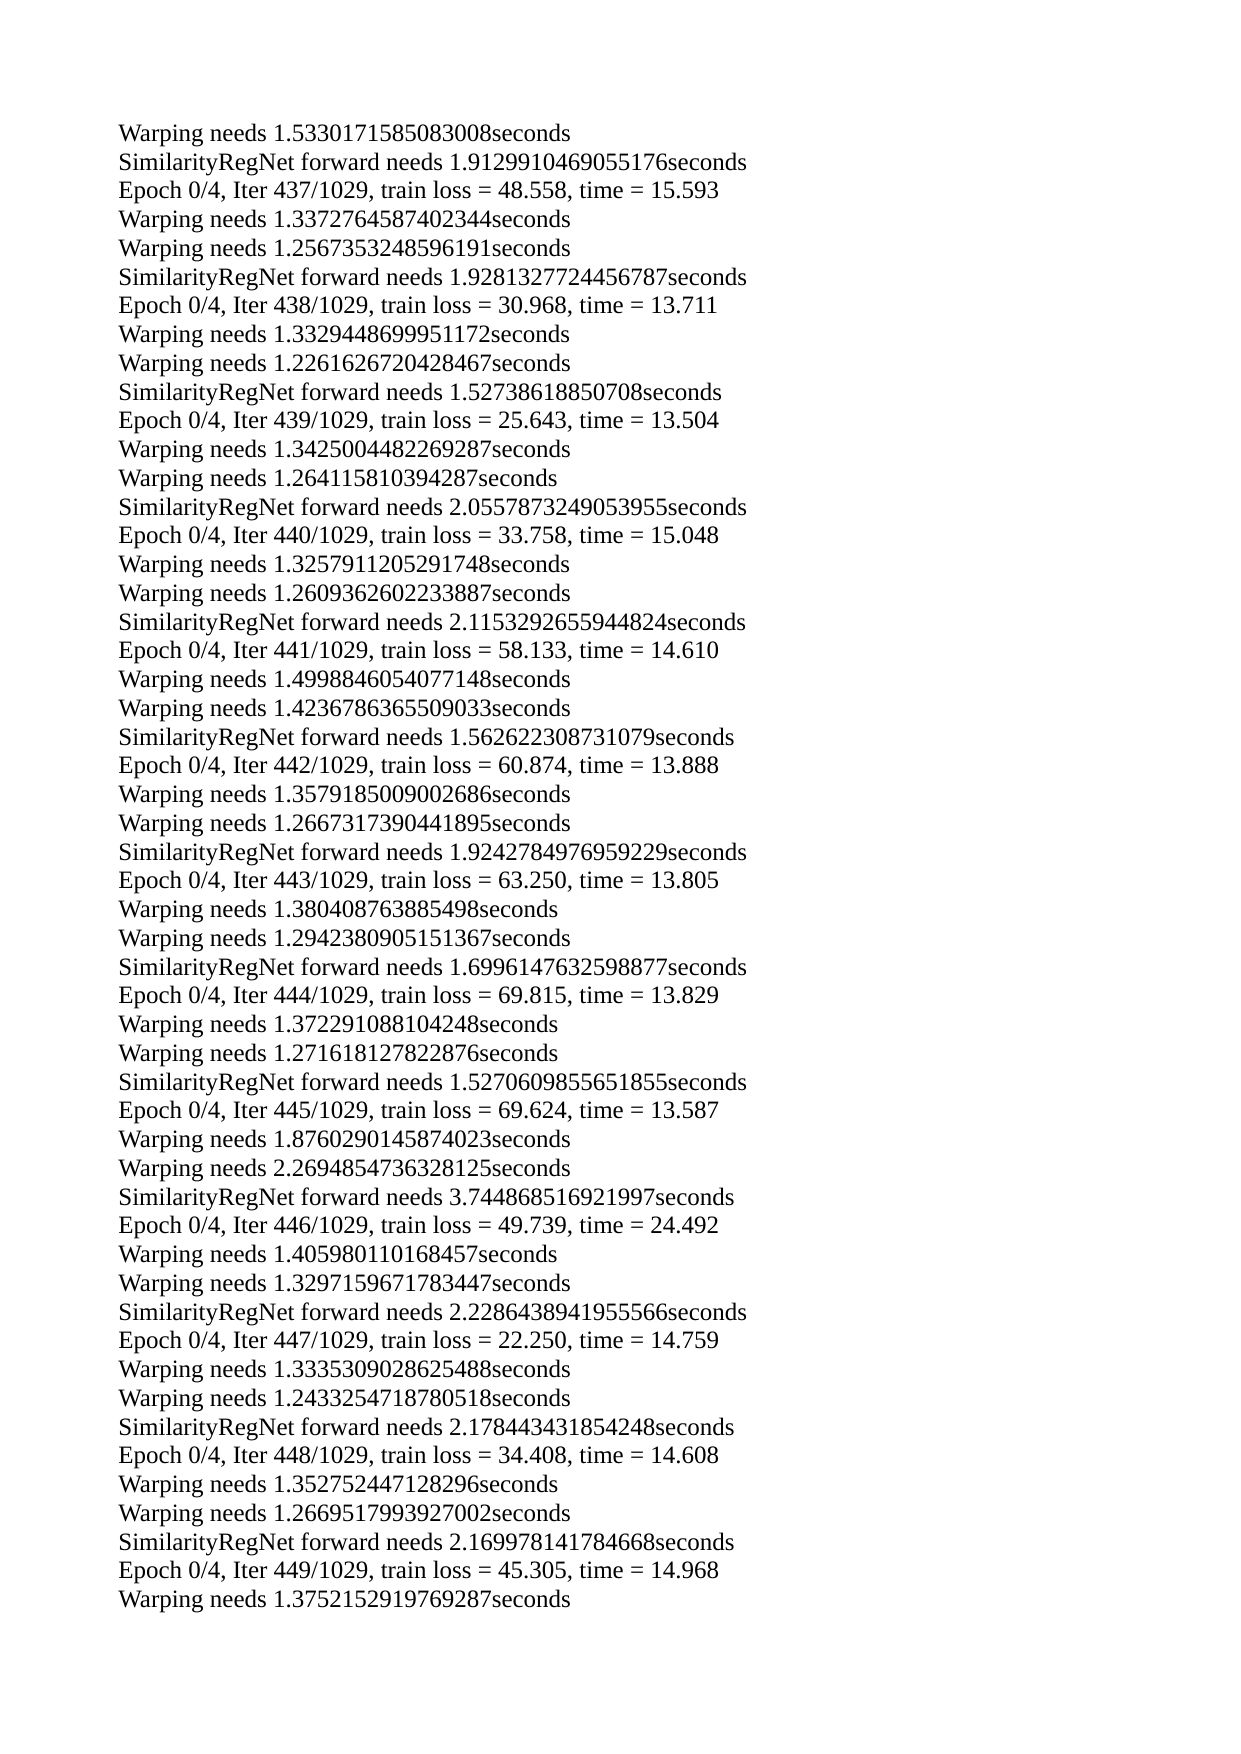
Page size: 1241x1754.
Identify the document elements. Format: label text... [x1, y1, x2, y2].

text Warping needs 1.3257911205291748seconds [118, 549, 1122, 578]
text Warping needs 1.264115810394287seconds [118, 463, 1122, 492]
text Warping needs 1.2261626720428467seconds [118, 348, 1122, 377]
text Epoch 0/4, Iter 440/1029, train loss = 33.758, time = 15.048 [118, 521, 1122, 549]
text SimilarityRegNet forward needs 2.169978141784668seconds [118, 1527, 1122, 1556]
text Warping needs 1.4236786365509033seconds [118, 693, 1122, 722]
text Warping needs 1.8760290145874023seconds [118, 1124, 1122, 1153]
text SimilarityRegNet forward needs 2.2286438941955566seconds [118, 1297, 1122, 1326]
text Epoch 0/4, Iter 448/1029, train loss = 34.408, time = 14.608 [118, 1441, 1122, 1469]
text SimilarityRegNet forward needs 2.1153292655944824seconds [118, 607, 1122, 636]
text Epoch 0/4, Iter 441/1029, train loss = 58.133, time = 14.610 [118, 636, 1122, 664]
text Warping needs 1.3297159671783447seconds [118, 1268, 1122, 1297]
text SimilarityRegNet forward needs 1.9281327724456787seconds [118, 262, 1122, 291]
text Warping needs 1.3329448699951172seconds [118, 319, 1122, 348]
text Epoch 0/4, Iter 443/1029, train loss = 63.250, time = 13.805 [118, 866, 1122, 894]
text Warping needs 1.3425004482269287seconds [118, 434, 1122, 463]
text Warping needs 1.3335309028625488seconds [118, 1354, 1122, 1383]
text Warping needs 1.2667317390441895seconds [118, 808, 1122, 837]
text Warping needs 1.2609362602233887seconds [118, 578, 1122, 607]
text Warping needs 1.3579185009002686seconds [118, 779, 1122, 808]
text Warping needs 1.271618127822876seconds [118, 1038, 1122, 1067]
text SimilarityRegNet forward needs 1.6996147632598877seconds [118, 952, 1122, 981]
text Warping needs 1.405980110168457seconds [118, 1239, 1122, 1268]
text SimilarityRegNet forward needs 1.562622308731079seconds [118, 722, 1122, 751]
text Warping needs 2.2694854736328125seconds [118, 1153, 1122, 1182]
text Epoch 0/4, Iter 447/1029, train loss = 22.250, time = 14.759 [118, 1326, 1122, 1354]
text Warping needs 1.3752152919769287seconds [118, 1584, 1122, 1613]
text Warping needs 1.372291088104248seconds [118, 1009, 1122, 1038]
text SimilarityRegNet forward needs 1.5270609855651855seconds [118, 1067, 1122, 1096]
text Warping needs 1.2942380905151367seconds [118, 923, 1122, 952]
text Warping needs 1.352752447128296seconds [118, 1469, 1122, 1498]
text Epoch 0/4, Iter 449/1029, train loss = 45.305, time = 14.968 [118, 1556, 1122, 1584]
text SimilarityRegNet forward needs 1.9242784976959229seconds [118, 837, 1122, 866]
text Epoch 0/4, Iter 437/1029, train loss = 48.558, time = 15.593 [118, 176, 1122, 204]
text SimilarityRegNet forward needs 1.9129910469055176seconds [118, 147, 1122, 176]
text Warping needs 1.2567353248596191seconds [118, 233, 1122, 262]
text Warping needs 1.380408763885498seconds [118, 894, 1122, 923]
text SimilarityRegNet forward needs 1.52738618850708seconds [118, 377, 1122, 406]
text Warping needs 1.5330171585083008seconds [118, 118, 1122, 147]
text Warping needs 1.2433254718780518seconds [118, 1383, 1122, 1412]
text Epoch 0/4, Iter 438/1029, train loss = 30.968, time = 13.711 [118, 291, 1122, 319]
text Epoch 0/4, Iter 444/1029, train loss = 69.815, time = 13.829 [118, 981, 1122, 1009]
text Epoch 0/4, Iter 445/1029, train loss = 69.624, time = 13.587 [118, 1096, 1122, 1124]
text Warping needs 1.2669517993927002seconds [118, 1498, 1122, 1527]
text Warping needs 1.4998846054077148seconds [118, 664, 1122, 693]
text Warping needs 1.3372764587402344seconds [118, 204, 1122, 233]
text SimilarityRegNet forward needs 2.178443431854248seconds [118, 1412, 1122, 1441]
text SimilarityRegNet forward needs 2.0557873249053955seconds [118, 492, 1122, 521]
text Epoch 0/4, Iter 442/1029, train loss = 60.874, time = 13.888 [118, 751, 1122, 779]
text Epoch 0/4, Iter 439/1029, train loss = 25.643, time = 13.504 [118, 406, 1122, 434]
text SimilarityRegNet forward needs 3.744868516921997seconds [118, 1182, 1122, 1211]
text Epoch 0/4, Iter 446/1029, train loss = 49.739, time = 24.492 [118, 1211, 1122, 1239]
